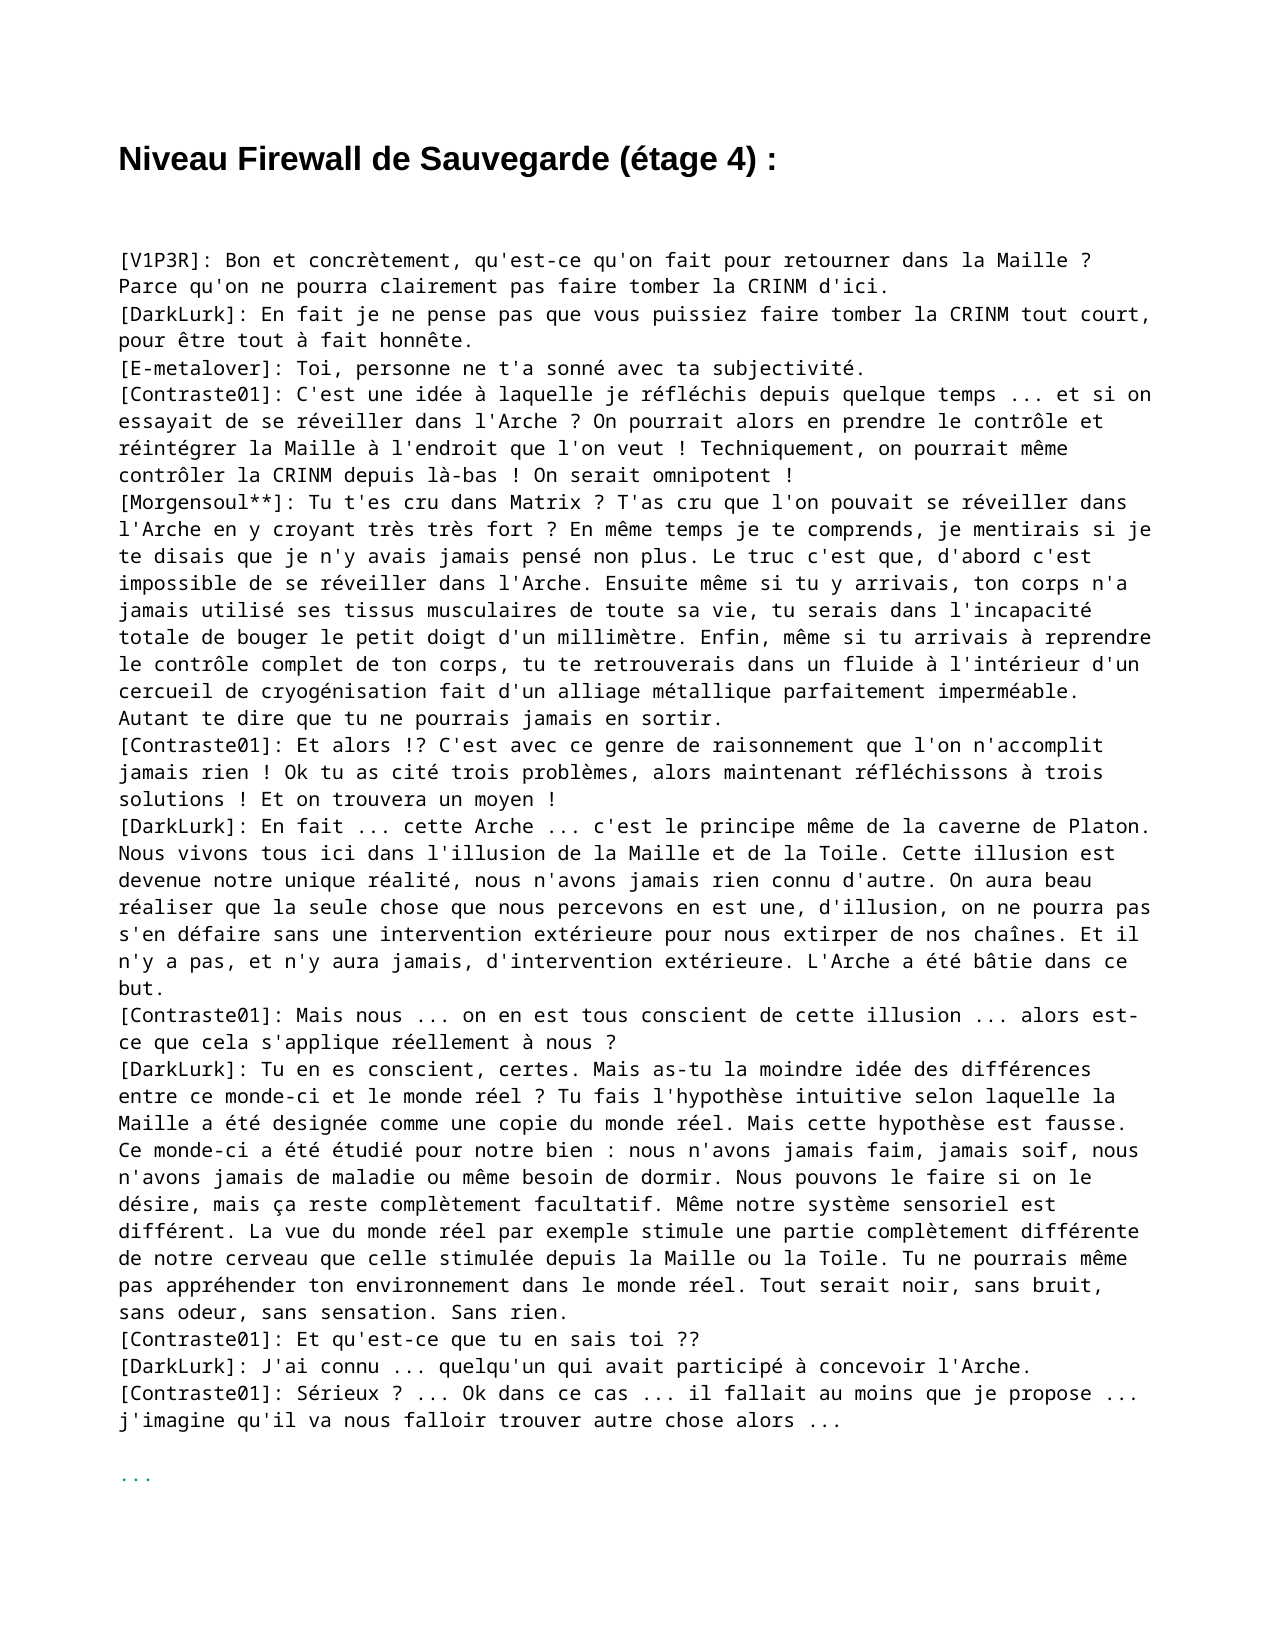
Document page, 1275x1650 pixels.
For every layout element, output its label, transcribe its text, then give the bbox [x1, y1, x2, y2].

text ... [118, 1460, 1157, 1487]
subtitle Niveau Firewall de Sauvegarde (étage 4) : [118, 139, 1157, 178]
text [Contraste01]: C'est une idée à laquelle je réfléchis depuis quelque temps ... et si on essayait de se réveiller dans l'Arche ? On pourrait alors en prendre le contrôle et réintégrer la Maille à l'endroit que l'on veut ! Techniquement, on pourrait même contrôler la CRINM depuis là-bas ! On serait omnipotent ! [118, 381, 1157, 489]
text [Morgensoul**]: Tu t'es cru dans Matrix ? T'as cru que l'on pouvait se réveiller dans l'Arche en y croyant très très fort ? En même temps je te comprends, je mentirais si je te disais que je n'y avais jamais pensé non plus. Le truc c'est que, d'abord c'est impossible de se réveiller dans l'Arche. Ensuite même si tu y arrivais, ton corps n'a jamais utilisé ses tissus musculaires de toute sa vie, tu serais dans l'incapacité totale de bouger le petit doigt d'un millimètre. Enfin, même si tu arrivais à reprendre le contrôle complet de ton corps, tu te retrouverais dans un fluide à l'intérieur d'un cercueil de cryogénisation fait d'un alliage métallique parfaitement imperméable. Autant te dire que tu ne pourrais jamais en sortir. [118, 489, 1157, 731]
text [DarkLurk]: En fait ... cette Arche ... c'est le principe même de la caverne de Platon. Nous vivons tous ici dans l'illusion de la Maille et de la Toile. Cette illusion est devenue notre unique réalité, nous n'avons jamais rien connu d'autre. On aura beau réaliser que la seule chose que nous percevons en est une, d'illusion, on ne pourra pas s'en défaire sans une intervention extérieure pour nous extirper de nos chaînes. Et il n'y a pas, et n'y aura jamais, d'intervention extérieure. L'Arche a été bâtie dans ce but. [118, 812, 1157, 1001]
text [DarkLurk]: En fait je ne pense pas que vous puissiez faire tomber la CRINM tout court, pour être tout à fait honnête. [118, 300, 1157, 354]
text [V1P3R]: Bon et concrètement, qu'est-ce qu'on fait pour retourner dans la Maille ? Parce qu'on ne pourra clairement pas faire tomber la CRINM d'ici. [118, 246, 1157, 300]
text [Contraste01]: Sérieux ? ... Ok dans ce cas ... il fallait au moins que je propose ... j'imagine qu'il va nous falloir trouver autre chose alors ... [118, 1379, 1157, 1433]
text [Contraste01]: Mais nous ... on en est tous conscient de cette illusion ... alors est-ce que cela s'applique réellement à nous ? [118, 1001, 1157, 1055]
text [DarkLurk]: J'ai connu ... quelqu'un qui avait participé à concevoir l'Arche. [118, 1352, 1157, 1379]
text [Contraste01]: Et qu'est-ce que tu en sais toi ?? [118, 1325, 1157, 1352]
text [Contraste01]: Et alors !? C'est avec ce genre de raisonnement que l'on n'accomplit jamais rien ! Ok tu as cité trois problèmes, alors maintenant réfléchissons à trois solutions ! Et on trouvera un moyen ! [118, 731, 1157, 812]
text [DarkLurk]: Tu en es conscient, certes. Mais as-tu la moindre idée des différences entre ce monde-ci et le monde réel ? Tu fais l'hypothèse intuitive selon laquelle la Maille a été designée comme une copie du monde réel. Mais cette hypothèse est fausse. Ce monde-ci a été étudié pour notre bien : nous n'avons jamais faim, jamais soif, nous n'avons jamais de maladie ou même besoin de dormir. Nous pouvons le faire si on le désire, mais ça reste complètement facultatif. Même notre système sensoriel est différent. La vue du monde réel par exemple stimule une partie complètement différente de notre cerveau que celle stimulée depuis la Maille ou la Toile. Tu ne pourrais même pas appréhender ton environnement dans le monde réel. Tout serait noir, sans bruit, sans odeur, sans sensation. Sans rien. [118, 1055, 1157, 1325]
text [E-metalover]: Toi, personne ne t'a sonné avec ta subjectivité. [118, 354, 1157, 381]
